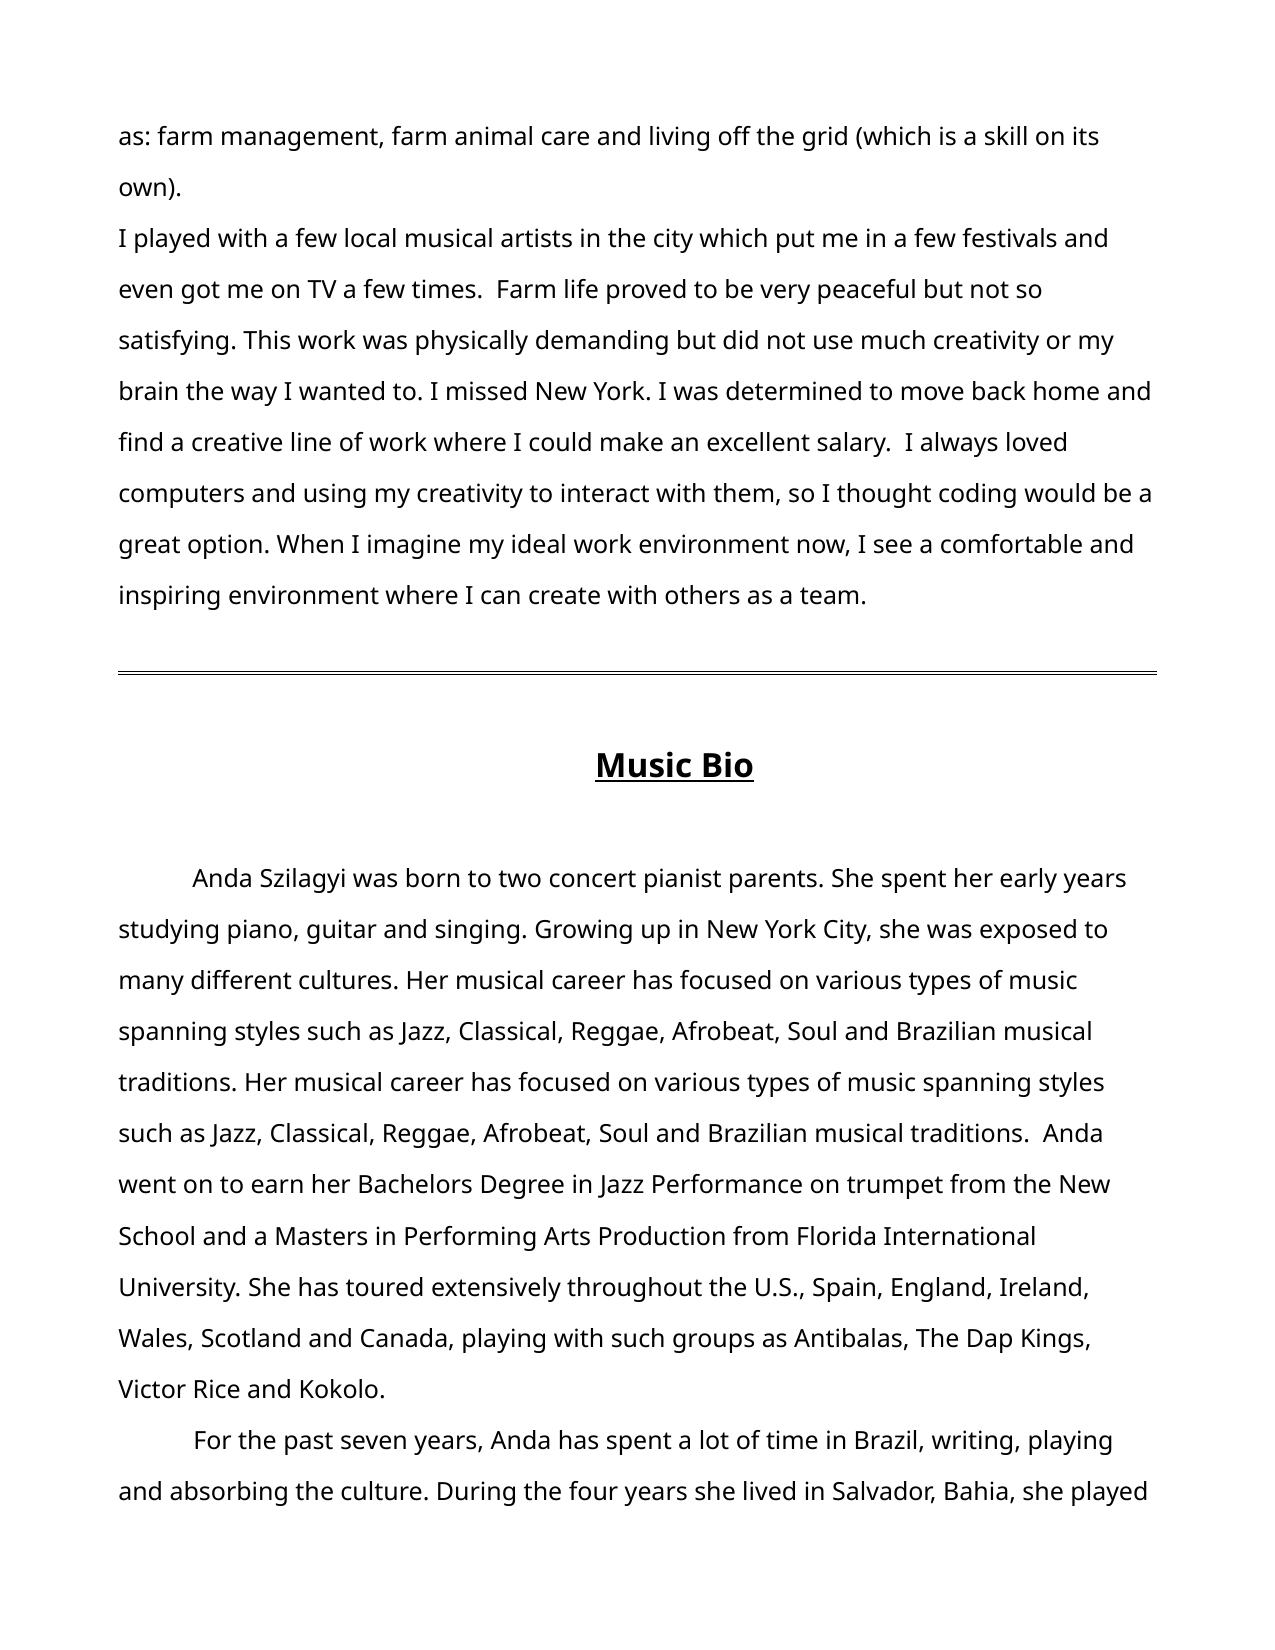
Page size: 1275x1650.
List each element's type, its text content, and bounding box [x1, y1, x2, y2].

text as: farm management, farm animal care and living off the grid (which is a skill on its own). [118, 118, 1157, 203]
text For the past seven years, Anda has spent a lot of time in Brazil, writing, playing and absorbing the culture. During the four years she lived in Salvador, Bahia, she played [118, 1422, 1157, 1507]
text Music Bio [118, 742, 1157, 787]
text Anda Szilagyi was born to two concert pianist parents. She spent her early years studying piano, guitar and singing. Growing up in New York City, she was exposed to many different cultures. Her musical career has focused on various types of music spanning styles such as Jazz, Classical, Reggae, Afrobeat, Soul and Brazilian musical traditions. Her musical career has focused on various types of music spanning styles such as Jazz, Classical, Reggae, Afrobeat, Soul and Brazilian musical traditions. Anda went on to earn her Bachelors Degree in Jazz Performance on trumpet from the New School and a Masters in Performing Arts Production from Florida International University. She has toured extensively throughout the U.S., Spain, England, Ireland, Wales, Scotland and Canada, playing with such groups as Antibalas, The Dap Kings, Victor Rice and Kokolo. [118, 861, 1157, 1405]
text I played with a few local musical artists in the city which put me in a few festivals and even got me on TV a few times. Farm life proved to be very peaceful but not so satisfying. This work was physically demanding but did not use much creativity or my brain the way I wanted to. I missed New York. I was determined to move back home and find a creative line of work where I could make an excellent salary. I always loved computers and using my creativity to interact with them, so I thought coding would be a great option. When I imagine my ideal work environment now, I see a comfortable and inspiring environment where I can create with others as a team. [118, 220, 1157, 612]
